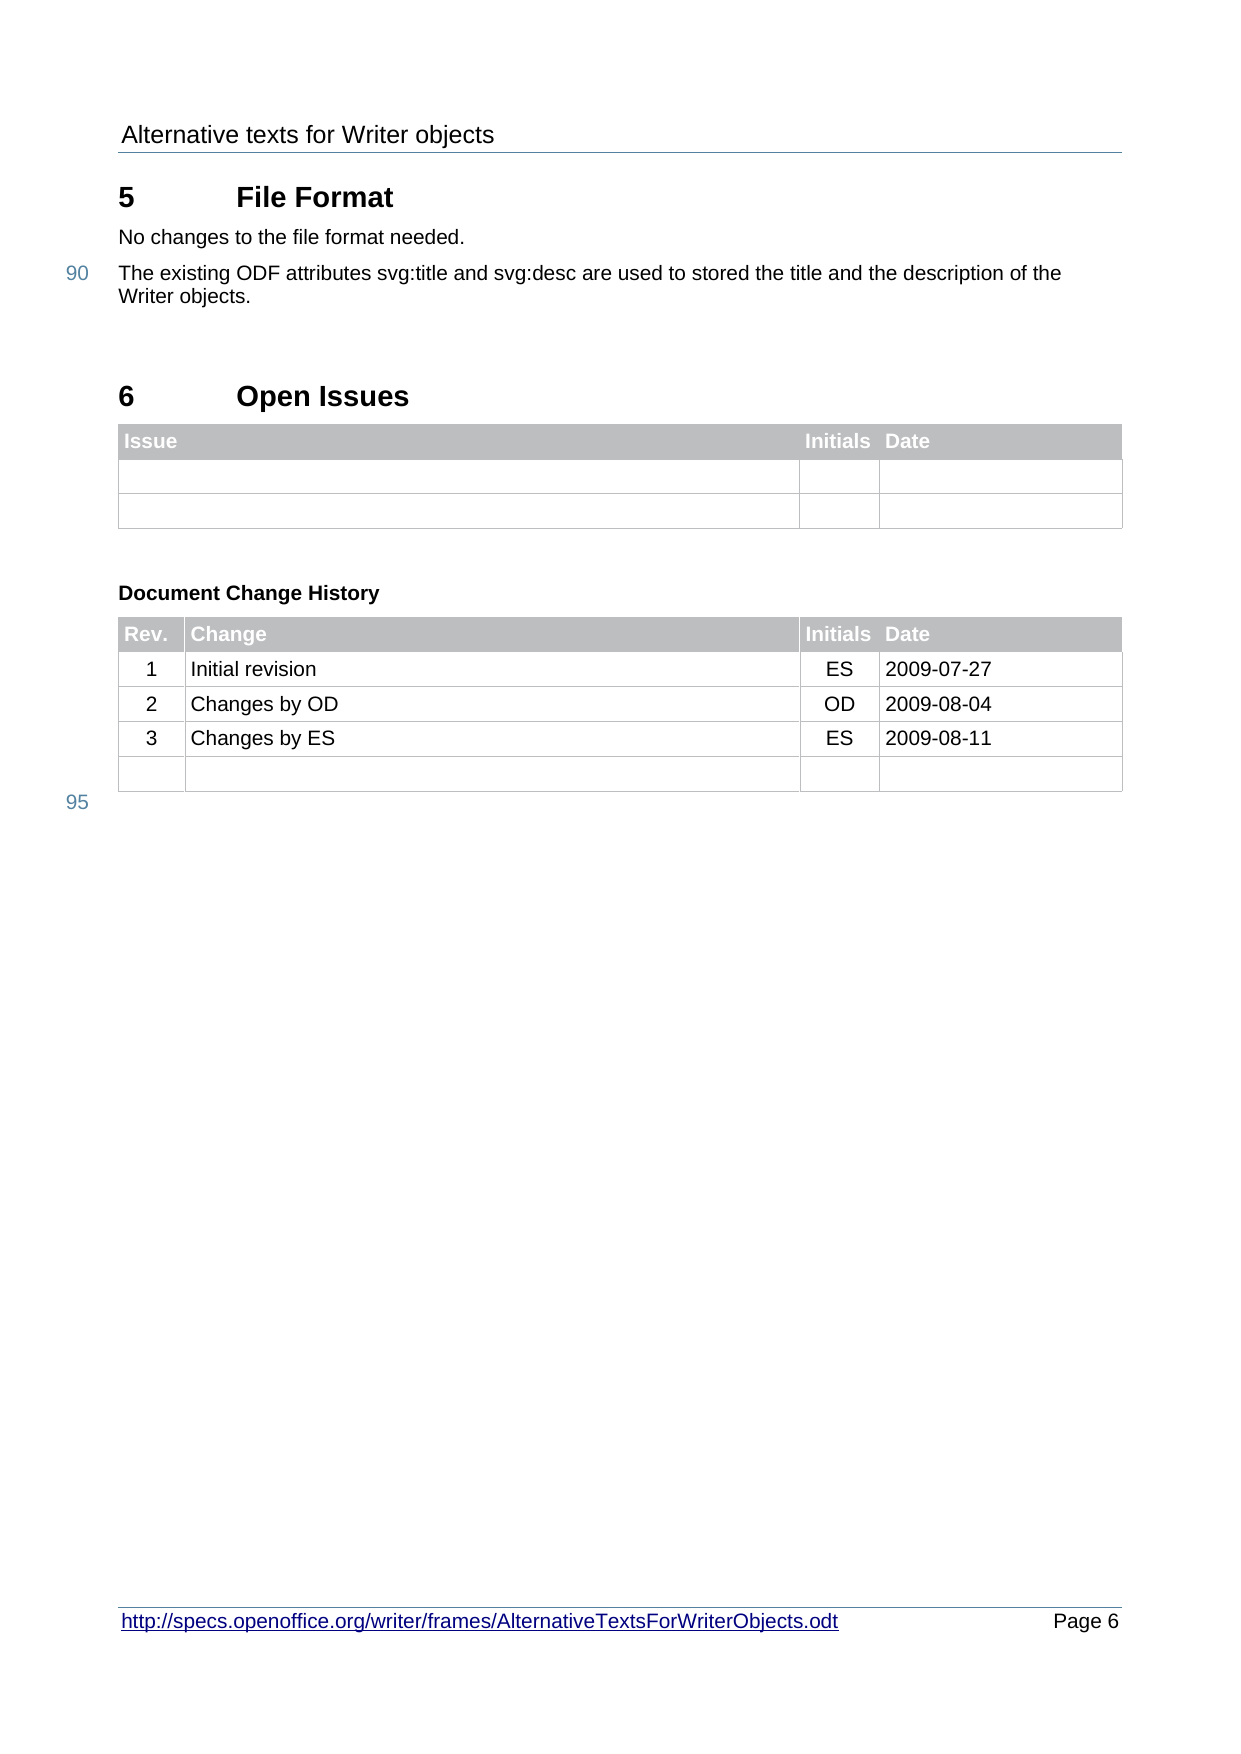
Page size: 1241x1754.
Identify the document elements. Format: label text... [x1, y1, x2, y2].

table_header Date [879, 424, 1122, 459]
table_header Initials [800, 617, 879, 652]
table_header Issue [118, 424, 799, 459]
table_cell ES [801, 722, 879, 756]
table_cell <Format: Dec 31, 2000> [880, 494, 1122, 528]
subtitle File Format [118, 181, 1122, 214]
table_cell <Format: Dec 31, 2000> [880, 460, 1122, 493]
table_cell [800, 494, 879, 528]
table_header Change [185, 617, 799, 652]
table_cell 2 [119, 687, 184, 721]
text The existing ODF attributes svg:title and svg:desc are used to stored the title and the description of the Writer objects. [118, 262, 1122, 308]
table_cell <...> [119, 757, 184, 791]
text No changes to the file format needed. [118, 226, 1122, 249]
table_cell 2009-07-27 [880, 652, 1122, 686]
table_cell 1 [119, 652, 184, 686]
table_cell <...> [119, 494, 799, 528]
table_cell Changes by OD [186, 687, 799, 721]
table_cell 2009-08-04 [880, 687, 1122, 721]
table_cell [186, 757, 799, 791]
table_header Initials [799, 424, 879, 459]
table_header Rev. [118, 617, 184, 652]
table_cell Changes by ES [186, 722, 799, 756]
table_cell ES [801, 652, 879, 686]
subtitle Document Change History [118, 581, 1122, 604]
table_cell [800, 460, 879, 493]
table_cell OD [801, 687, 879, 721]
table_cell 3 [119, 722, 184, 756]
table_header Date [879, 617, 1122, 652]
table_cell <Format: Dec 31, 2000> [880, 757, 1122, 791]
subtitle Open Issues [118, 379, 1122, 412]
table_cell [801, 757, 879, 791]
table_cell Initial revision [186, 652, 799, 686]
table_cell <State Issue here, State “None”, if all issues are solved> [119, 460, 799, 493]
table_cell 2009-08-11 [880, 722, 1122, 756]
